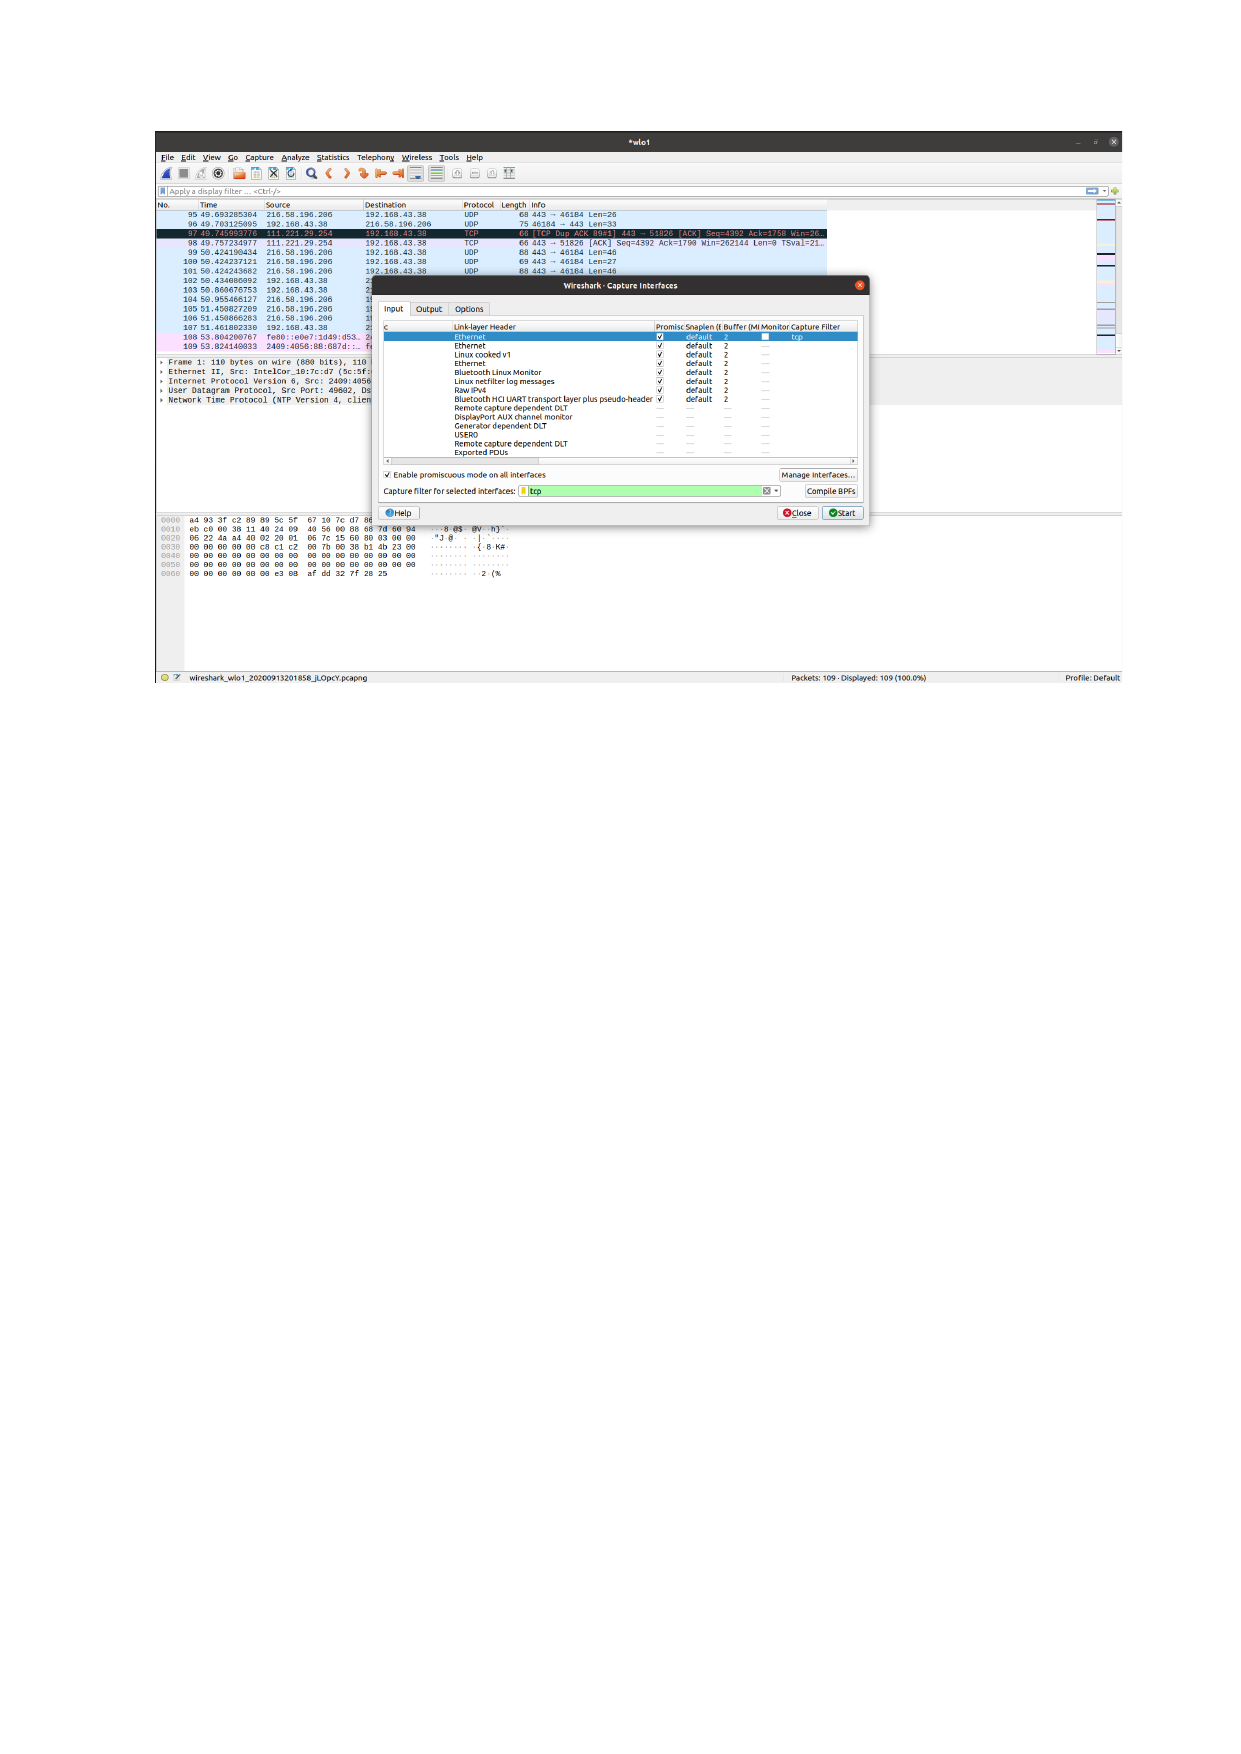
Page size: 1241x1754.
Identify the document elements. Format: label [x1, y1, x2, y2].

picture [155, 131, 1123, 683]
